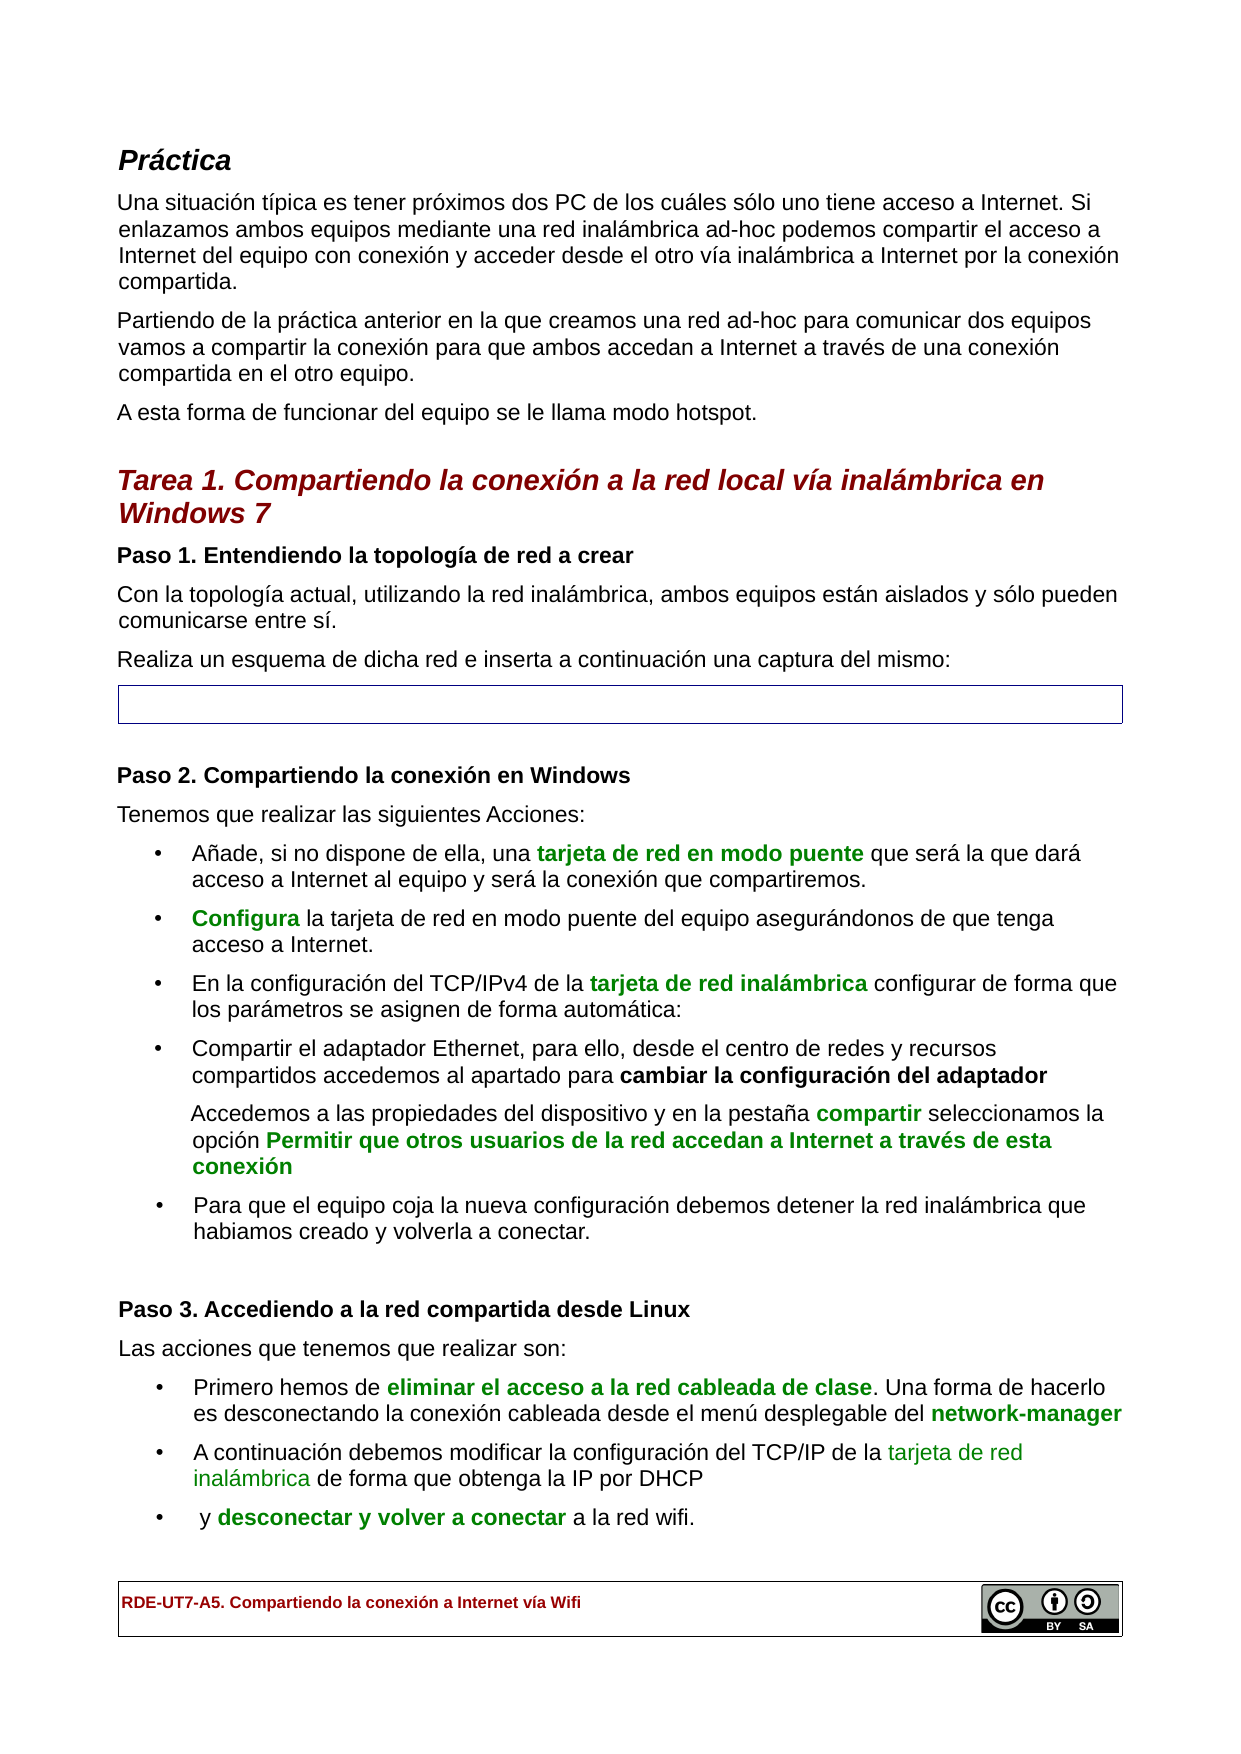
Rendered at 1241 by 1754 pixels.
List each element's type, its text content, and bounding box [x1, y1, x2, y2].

list Para que el equipo coja la nueva configuración debemos detener la red inalámbrica que habiamos creado y volverla a conectar. [156, 1192, 1122, 1245]
text Accedemos a las propiedades del dispositivo y en la pestaña compartir seleccionamos la opción Permitir que otros usuarios de la red accedan a Internet a través de esta conexión [190, 1100, 1122, 1179]
list Compartir el adaptador Ethernet, para ello, desde el centro de redes y recursos compartidos accedemos al apartado para cambiar la configuración del adaptador [154, 1035, 1122, 1088]
list A continuación debemos modificar la configuración del TCP/IP de la tarjeta de red inalámbrica de forma que obtenga la IP por DHCP [156, 1439, 1122, 1492]
text Partiendo de la práctica anterior en la que creamos una red ad-hoc para comunicar dos equipos vamos a compartir la conexión para que ambos accedan a Internet a través de una conexión compartida en el otro equipo. [117, 307, 1122, 386]
text Paso 3. Accediendo a la red compartida desde Linux [118, 1296, 1122, 1322]
text Paso 1. Entendiendo la topología de red a crear [117, 542, 1122, 568]
text Con la topología actual, utilizando la red inalámbrica, ambos equipos están aislados y sólo pueden comunicarse entre sí. [117, 581, 1122, 634]
list En la configuración del TCP/IPv4 de la tarjeta de red inalámbrica configurar de forma que los parámetros se asignen de forma automática: [154, 970, 1122, 1023]
text Paso 2. Compartiendo la conexión en Windows [117, 762, 1122, 788]
text Una situación típica es tener próximos dos PC de los cuáles sólo uno tiene acceso a Internet. Si enlazamos ambos equipos mediante una red inalámbrica ad-hoc podemos compartir el acceso a Internet del equipo con conexión y acceder desde el otro vía inalámbrica a Internet por la conexión compartida. [117, 189, 1122, 294]
table_header [119, 686, 1122, 723]
text Las acciones que tenemos que realizar son: [118, 1335, 1122, 1361]
subtitle Práctica [118, 143, 1122, 177]
text Tenemos que realizar las siguientes Acciones: [117, 801, 1122, 827]
list Primero hemos de eliminar el acceso a la red cableada de clase. Una forma de hacerlo es desconectando la conexión cableada desde el menú desplegable del network-manager [156, 1374, 1122, 1426]
subtitle Tarea 1. Compartiendo la conexión a la red local vía inalámbrica en Windows 7 [117, 462, 1122, 529]
list Configura la tarjeta de red en modo puente del equipo asegurándonos de que tenga acceso a Internet. [154, 905, 1122, 957]
list Añade, si no dispone de ella, una tarjeta de red en modo puente que será la que dará acceso a Internet al equipo y será la conexión que compartiremos. [154, 839, 1122, 892]
list y desconectar y volver a conectar a la red wifi. [156, 1504, 1122, 1531]
picture [981, 1584, 1119, 1633]
text A esta forma de funcionar del equipo se le llama modo hotspot. [117, 399, 1122, 425]
text Realiza un esquema de dicha red e inserta a continuación una captura del mismo: [117, 646, 1122, 672]
